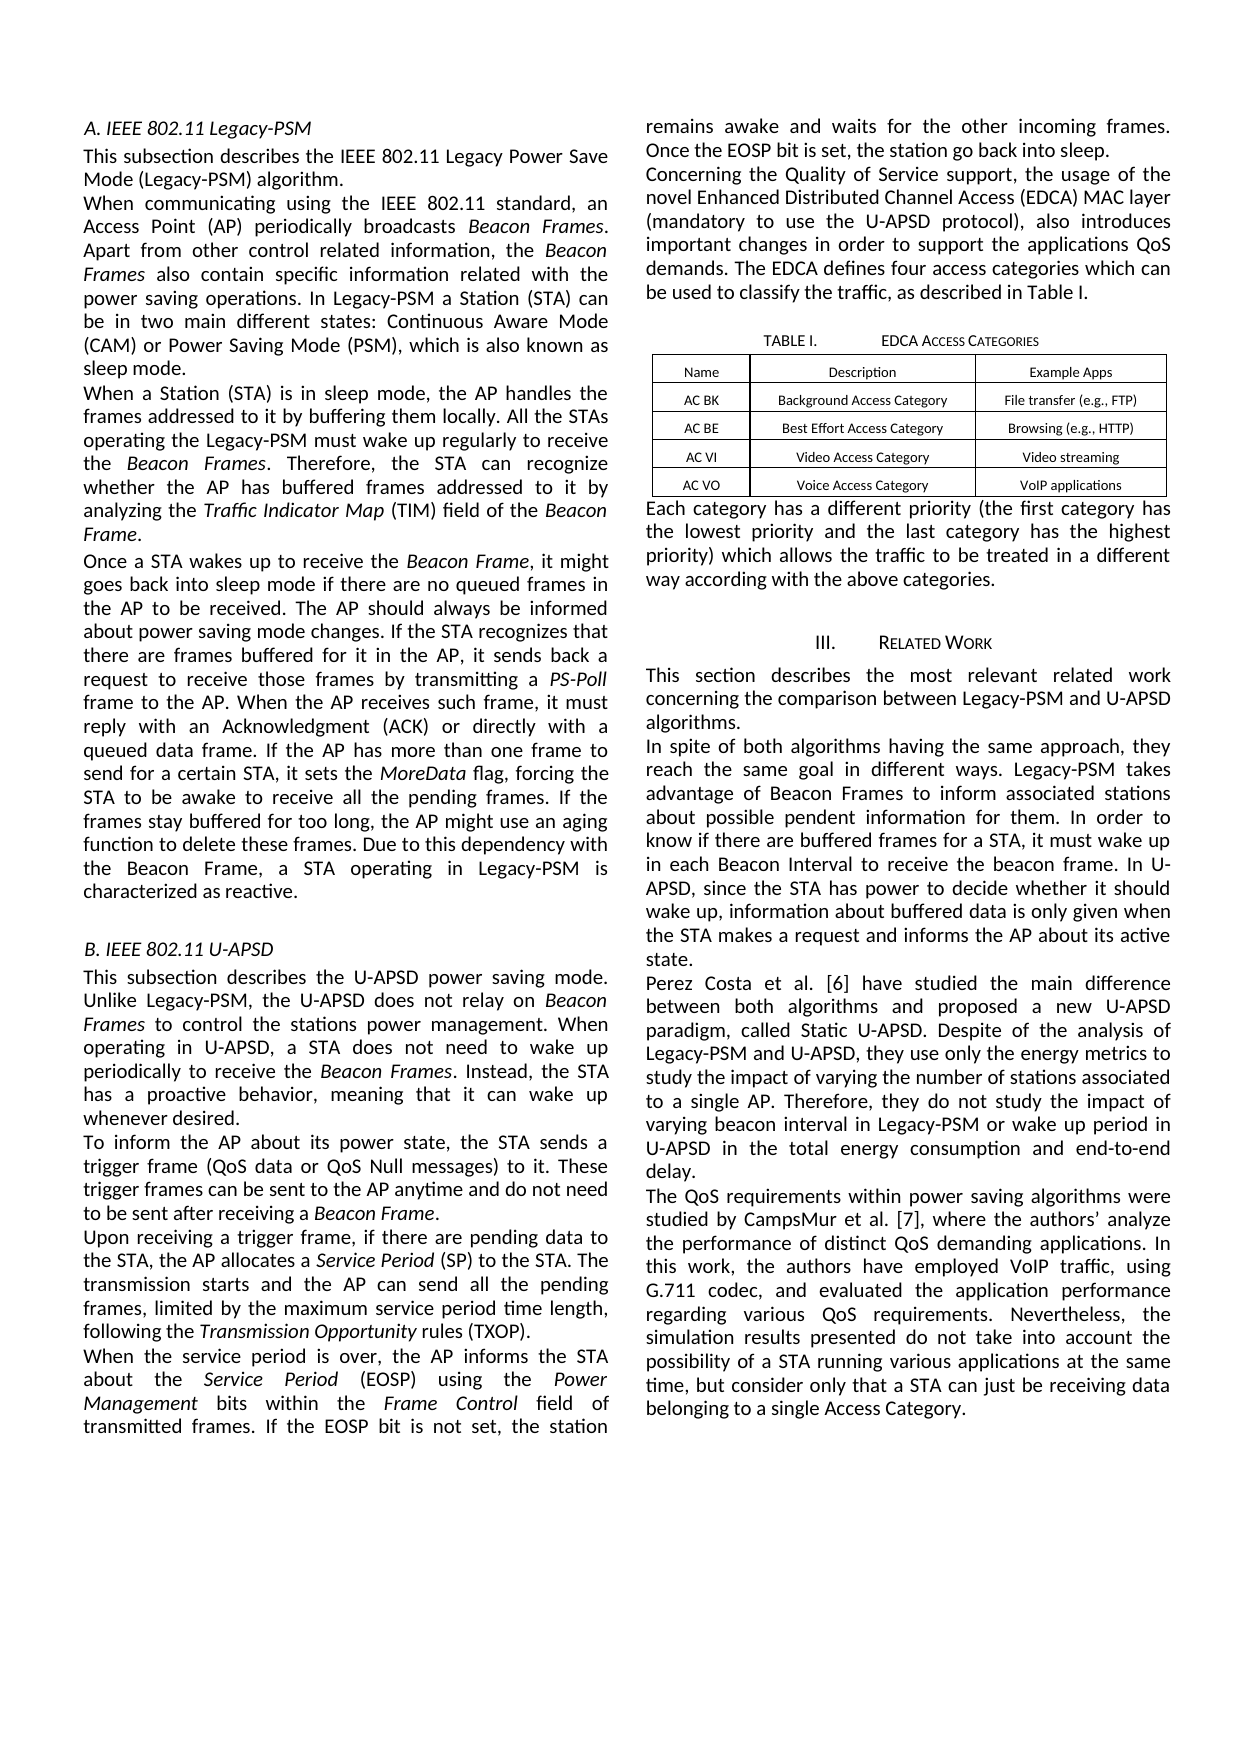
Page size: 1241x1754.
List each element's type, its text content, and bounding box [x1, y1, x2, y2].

table_cell Video streaming [976, 440, 1166, 467]
table_header Description [751, 355, 975, 382]
text To inform the AP about its power state, the STA sends a trigger frame (QoS data or QoS Null messages) to it. These trigger frames can be sent to the AP anytime and do not need to be sent after receiving a Beacon Frame. [83, 1131, 609, 1226]
text Upon receiving a trigger frame, if there are pending data to the STA, the AP allocates a Service Period (SP) to the STA. The transmission starts and the AP can send all the pending frames, limited by the maximum service period time length, following the Transmission Opportunity rules (TXOP). [83, 1226, 609, 1344]
text When the service period is over, the AP informs the STA about the Service Period (EOSP) using the Power Management bits within the Frame Control field of transmitted frames. If the EOSP bit is not set, the station [83, 1344, 609, 1439]
table_cell VoIP applications [976, 468, 1166, 496]
text The QoS requirements within power saving algorithms were studied by CampsMur et al. [7], where the authors’ analyze the performance of distinct QoS demanding applications. In this work, the authors have employed VoIP traffic, using G.711 codec, and evaluated the application performance regarding various QoS requirements. Nevertheless, the simulation results presented do not take into account the possibility of a STA running various applications at the same time, but consider only that a STA can just be receiving data belonging to a single Access Category. [646, 1184, 1172, 1421]
table_cell File transfer (e.g., FTP) [976, 383, 1166, 411]
table_cell Background Access Category [751, 383, 975, 411]
text When a Station (STA) is in sleep mode, the AP handles the frames addressed to it by buffering them locally. All the STAs operating the Legacy-PSM must wake up regularly to receive the Beacon Frames. Therefore, the STA can recognize whether the AP has buffered frames addressed to it by analyzing the Traffic Indicator Map (TIM) field of the Beacon Frame. [83, 381, 609, 547]
text Once a STA wakes up to receive the Beacon Frame, it might goes back into sleep mode if there are no queued frames in the AP to be received. The AP should always be informed about power saving mode changes. If the STA recognizes that there are frames buffered for it in the AP, it sends back a request to receive those frames by transmitting a PS-Poll frame to the AP. When the AP receives such frame, it must reply with an Acknowledgment (ACK) or directly with a queued data frame. If the AP has more than one frame to send for a certain STA, it sets the MoreData flag, forcing the STA to be awake to receive all the pending frames. If the frames stay buffered for too long, the AP might use an aging function to delete these frames. Due to this dependency with the Beacon Frame, a STA operating in Legacy-PSM is characterized as reactive. [83, 549, 609, 904]
table_cell Best Effort Access Category [751, 412, 975, 439]
subtitle B. IEEE 802.11 U-APSD [84, 936, 610, 961]
text Perez Costa et al. [6] have studied the main difference between both algorithms and proposed a new U-APSD paradigm, called Static U-APSD. Despite of the analysis of Legacy-PSM and U-APSD, they use only the energy metrics to study the impact of varying the number of stations associated to a single AP. Therefore, they do not study the impact of varying beacon interval in Legacy-PSM or wake up period in U-APSD in the total energy consumption and end-to-end delay. [646, 971, 1172, 1184]
text In spite of both algorithms having the same approach, they reach the same goal in different ways. Legacy-PSM takes advantage of Beacon Frames to inform associated stations about possible pendent information for them. In order to know if there are buffered frames for a STA, it must wake up in each Beacon Interval to receive the beacon frame. In U-APSD, since the STA has power to decide whether it should wake up, information about buffered data is only given when the STA makes a request and informs the AP about its active state. [646, 735, 1172, 971]
subtitle TABLE I. EDCA ACCESS CATEGORIES [647, 324, 1172, 352]
table_header Name [653, 355, 749, 382]
text This section describes the most relevant related work concerning the comparison between Legacy-PSM and U-APSD algorithms. [646, 664, 1172, 734]
table_cell AC BK [653, 383, 749, 411]
table_cell Browsing (e.g., HTTP) [976, 412, 1166, 439]
table_cell Video Access Category [751, 440, 975, 467]
subtitle A. IEEE 802.11 Legacy-PSM [84, 115, 610, 141]
table_cell Voice Access Category [751, 468, 975, 496]
table_cell AC VI [653, 440, 749, 467]
text Concerning the Quality of Service support, the usage of the novel Enhanced Distributed Channel Access (EDCA) MAC layer (mandatory to use the U-APSD protocol), also introduces important changes in order to support the applications QoS demands. The EDCA defines four access categories which can be used to classify the traffic, as described in Table I. [646, 163, 1172, 304]
text This subsection describes the IEEE 802.11 Legacy Power Save Mode (Legacy-PSM) algorithm. [83, 144, 609, 192]
table_cell AC BE [653, 412, 749, 439]
subtitle III. RELATED WORK [647, 627, 1172, 656]
text This subsection describes the U-APSD power saving mode. Unlike Legacy-PSM, the U-APSD does not relay on Beacon Frames to control the stations power management. When operating in U-APSD, a STA does not need to wake up periodically to receive the Beacon Frames. Instead, the STA has a proactive behavior, meaning that it can wake up whenever desired. [83, 965, 609, 1131]
text remains awake and waits for the other incoming frames. Once the EOSP bit is set, the station go back into sleep. [646, 115, 1172, 162]
text When communicating using the IEEE 802.11 standard, an Access Point (AP) periodically broadcasts Beacon Frames. Apart from other control related information, the Beacon Frames also contain specific information related with the power saving operations. In Legacy-PSM a Station (STA) can be in two main different states: Continuous Aware Mode (CAM) or Power Saving Mode (PSM), which is also known as sleep mode. [83, 192, 609, 381]
table_cell AC VO [653, 468, 749, 496]
text Each category has a different priority (the first category has the lowest priority and the last category has the highest priority) which allows the traffic to be treated in a different way according with the above categories. [646, 497, 1172, 591]
table_header Example Apps [976, 355, 1166, 382]
